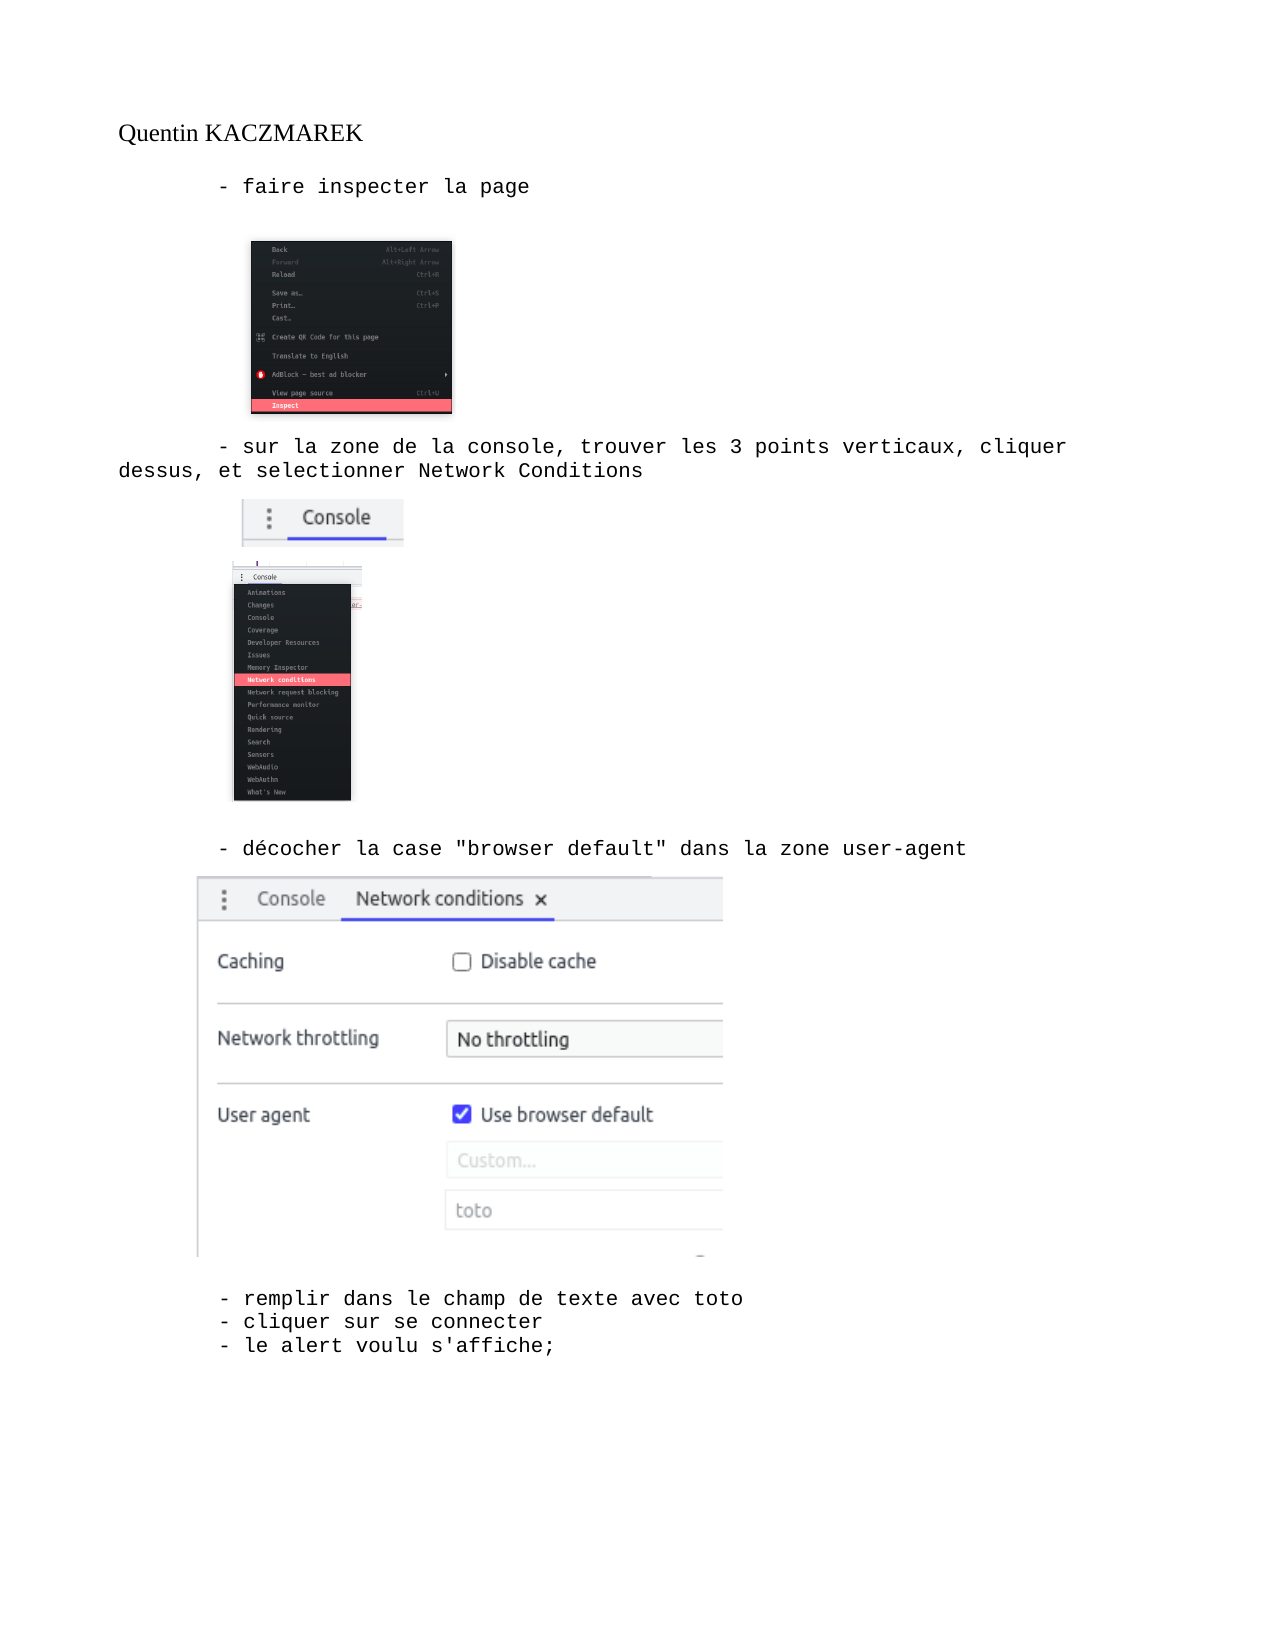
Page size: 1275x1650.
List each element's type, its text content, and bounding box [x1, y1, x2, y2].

text - le alert voulu s'affiche; [118, 1335, 1157, 1359]
picture [194, 876, 723, 1257]
picture [317, 285, 434, 422]
text - faire inspecter la page [118, 176, 1157, 200]
text - cliquer sur se connecter [118, 1311, 1157, 1335]
text - sur la zone de la console, trouver les 3 points verticaux, cliquer dessus, et selectionner Network Conditions [118, 436, 1157, 484]
text - remplir dans le champ de texte avec toto [118, 1288, 1157, 1311]
text - décocher la case "browser default" dans la zone user-agent [118, 838, 1157, 862]
picture [263, 561, 324, 802]
picture [228, 499, 404, 547]
